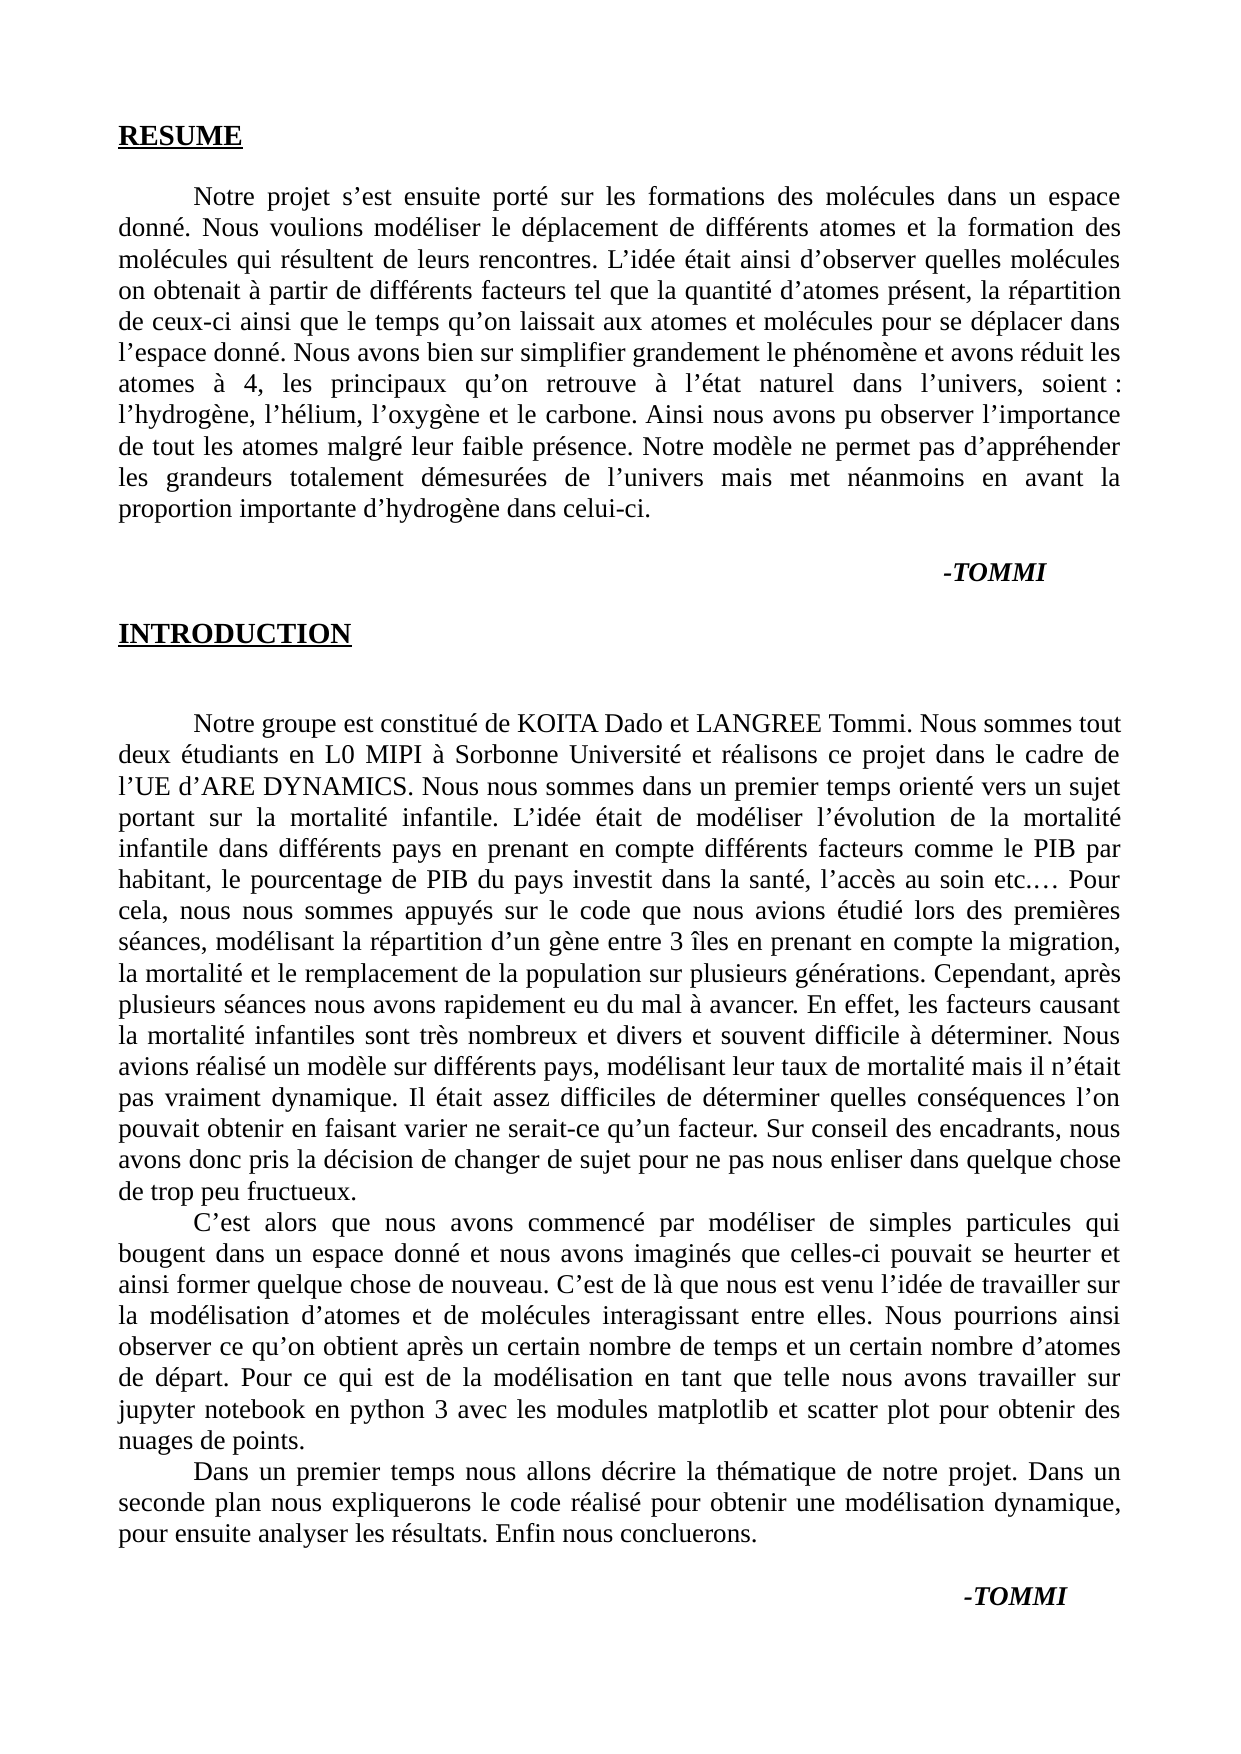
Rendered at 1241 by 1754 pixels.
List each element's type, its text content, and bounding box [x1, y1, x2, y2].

text C’est alors que nous avons commencé par modéliser de simples particules qui bougent dans un espace donné et nous avons imaginés que celles-ci pouvait se heurter et ainsi former quelque chose de nouveau. C’est de là que nous est venu l’idée de travailler sur la modélisation d’atomes et de molécules interagissant entre elles. Nous pourrions ainsi observer ce qu’on obtient après un certain nombre de temps et un certain nombre d’atomes de départ. Pour ce qui est de la modélisation en tant que telle nous avons travailler sur jupyter notebook en python 3 avec les modules matplotlib et scatter plot pour obtenir des nuages de points. [118, 1206, 1122, 1455]
text -TOMMI [118, 1579, 1122, 1611]
text Notre groupe est constitué de KOITA Dado et LANGREE Tommi. Nous sommes tout deux étudiants en L0 MIPI à Sorbonne Université et réalisons ce projet dans le cadre de l’UE d’ARE DYNAMICS. Nous nous sommes dans un premier temps orienté vers un sujet portant sur la mortalité infantile. L’idée était de modéliser l’évolution de la mortalité infantile dans différents pays en prenant en compte différents facteurs comme le PIB par habitant, le pourcentage de PIB du pays investit dans la santé, l’accès au soin etc.… Pour cela, nous nous sommes appuyés sur le code que nous avions étudié lors des premières séances, modélisant la répartition d’un gène entre 3 îles en prenant en compte la migration, la mortalité et le remplacement de la population sur plusieurs générations. Cependant, après plusieurs séances nous avons rapidement eu du mal à avancer. En effet, les facteurs causant la mortalité infantiles sont très nombreux et divers et souvent difficile à déterminer. Nous avions réalisé un modèle sur différents pays, modélisant leur taux de mortalité mais il n’était pas vraiment dynamique. Il était assez difficiles de déterminer quelles conséquences l’on pouvait obtenir en faisant varier ne serait-ce qu’un facteur. Sur conseil des encadrants, nous avons donc pris la décision de changer de sujet pour ne pas nous enliser dans quelque chose de trop peu fructueux. [118, 707, 1122, 1206]
text Dans un premier temps nous allons décrire la thématique de notre projet. Dans un seconde plan nous expliquerons le code réalisé pour obtenir une modélisation dynamique, pour ensuite analyser les résultats. Enfin nous concluerons. [118, 1455, 1122, 1548]
text -TOMMI [118, 554, 1122, 588]
text Notre projet s’est ensuite porté sur les formations des molécules dans un espace donné. Nous voulions modéliser le déplacement de différents atomes et la formation des molécules qui résultent de leurs rencontres. L’idée était ainsi d’observer quelles molécules on obtenait à partir de différents facteurs tel que la quantité d’atomes présent, la répartition de ceux-ci ainsi que le temps qu’on laissait aux atomes et molécules pour se déplacer dans l’espace donné. Nous avons bien sur simplifier grandement le phénomène et avons réduit les atomes à 4, les principaux qu’on retrouve à l’état naturel dans l’univers, soient : l’hydrogène, l’hélium, l’oxygène et le carbone. Ainsi nous avons pu observer l’importance de tout les atomes malgré leur faible présence. Notre modèle ne permet pas d’appréhender les grandeurs totalement démesurées de l’univers mais met néanmoins en avant la proportion importante d’hydrogène dans celui-ci. [118, 180, 1122, 523]
text INTRODUCTION [118, 616, 1122, 650]
text RESUME [118, 118, 1122, 152]
